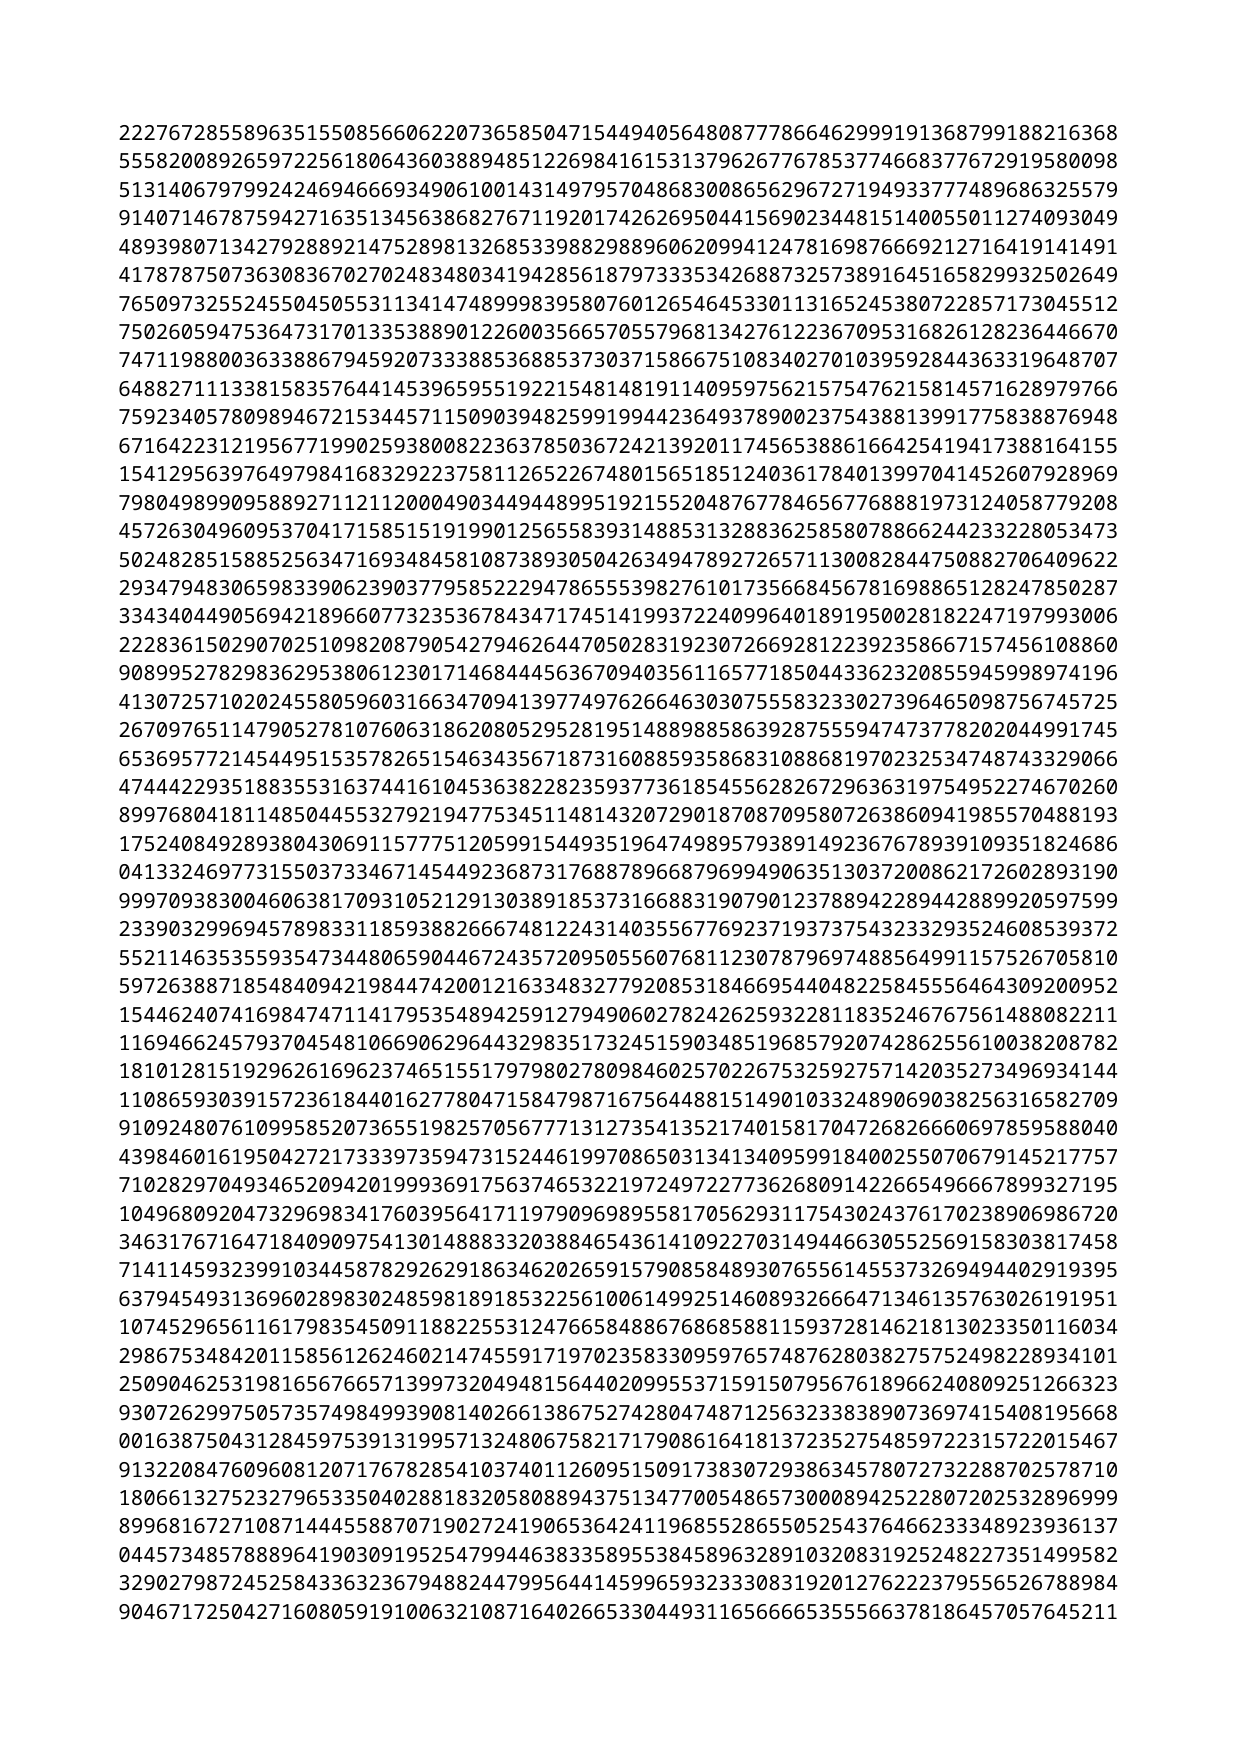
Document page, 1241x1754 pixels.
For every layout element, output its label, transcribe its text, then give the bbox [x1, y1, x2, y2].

text 2227672855896351550856606220736585047154494056480877786646299919136879918821636855582008926597225618064360388948512269841615313796267767853774668377672919580098513140679799242469466693490610014314979570486830086562967271949337774896863255799140714678759427163513456386827671192017426269504415690234481514005501127409304948939807134279288921475289813268533988298896062099412478169876669212716419141491417878750736308367027024834803419428561879733353426887325738916451658299325026497650973255245504505531134147489998395807601265464533011316524538072285717304551275026059475364731701335388901226003566570557968134276122367095316826128236446670747119880036338867945920733388536885373037158667510834027010395928443633196487076488271113381583576441453965955192215481481911409597562157547621581457162897976675923405780989467215344571150903948259919944236493789002375438813991775838876948671642231219567719902593800822363785036724213920117456538861664254194173881641551541295639764979841683292237581126522674801565185124036178401399704145260792896979804989909588927112112000490344944899519215520487677846567768881973124058779208457263049609537041715851519199012565583931488531328836258580788662442332280534735024828515885256347169348458108738930504263494789272657113008284475088270640962229347948306598339062390377958522294786555398276101735668456781698865128247850287334340449056942189660773235367843471745141993722409964018919500281822471979930062228361502907025109820879054279462644705028319230726692812239235866715745610886090899527829836295380612301714684445636709403561165771850443362320855945998974196413072571020245580596031663470941397749762664630307555832330273964650987567457252670976511479052781076063186208052952819514889885863928755594747377820204499174565369577214544951535782651546343567187316088593586831088681970232534748743329066474442293518835531637441610453638228235937736185455628267296363197549522746702608997680418114850445532792194775345114814320729018708709580726386094198557048819317524084928938043069115777512059915449351964749895793891492367678939109351824686041332469773155037334671454492368731768878966879699490635130372008621726028931909997093830046063817093105212913038918537316688319079012378894228944288992059759923390329969457898331185938826667481224314035567769237193737543233293524608539372552114635355935473448065904467243572095055607681123078796974885649911575267058105972638871854840942198447420012163348327792085318466954404822584555646430920095215446240741698474711417953548942591279490602782426259322811835246767561488082211116946624579370454810669062964432983517324515903485196857920742862556100382087821810128151929626169623746515517979802780984602570226753259275714203527349693414411086593039157236184401627780471584798716756448815149010332489069038256316582709910924807610995852073655198257056777131273541352174015817047268266606978595880404398460161950427217333973594731524461997086503134134095991840025507067914521775771028297049346520942019993691756374653221972497227736268091422665496667899327195104968092047329698341760395641711979096989558170562931175430243761702389069867203463176716471840909754130148883320388465436141092270314944663055256915830381745871411459323991034458782926291863462026591579085848930765561455373269494402919395637945493136960289830248598189185322561006149925146089326664713461357630261919511074529656116179835450911882255312476658488676868588115937281462181302335011603429867534842011585612624602147455917197023583309597657487628038275752498228934101250904625319816567665713997320494815644020995537159150795676189662408092512663239307262997505735749849939081402661386752742804748712563233838907369741540819566800163875043128459753913199571324806758217179086164181372352754859722315722015467913220847609608120717678285410374011260951509173830729386345780727322887025787101806613275232796533504028818320580889437513477005486573000894252280720253289699989968167271087144455887071902724190653642411968552865505254376466233348923936137044573485788896419030919525479944638335895538458963289103208319252482273514995823290279872452584336323679488244799564414599659323330831920127622237955652678898490467172504271608059191006321087164026653304493116566665355566378186457057645211 [118, 118, 1122, 1625]
